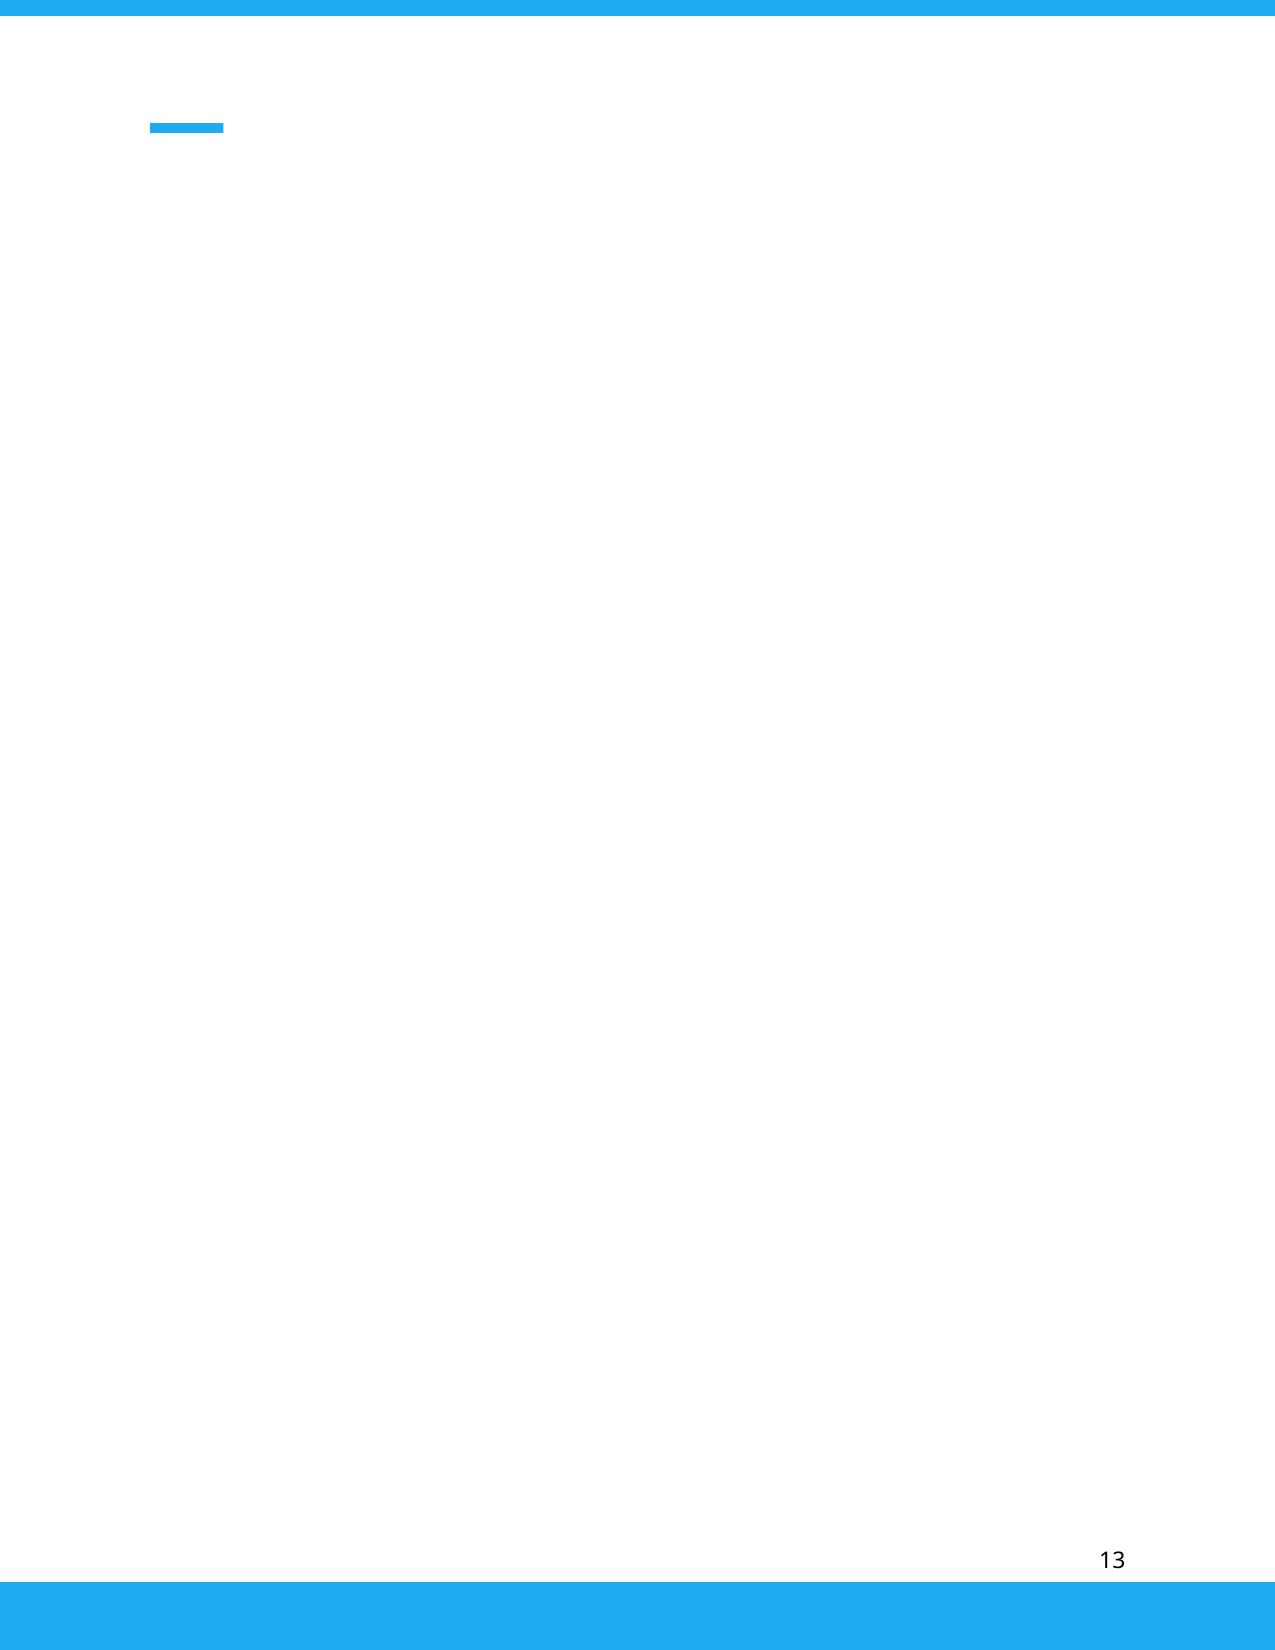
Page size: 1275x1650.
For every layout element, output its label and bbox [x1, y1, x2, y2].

picture [0, 0, 1275, 16]
picture [0, 1582, 1275, 1650]
picture [150, 123, 224, 133]
